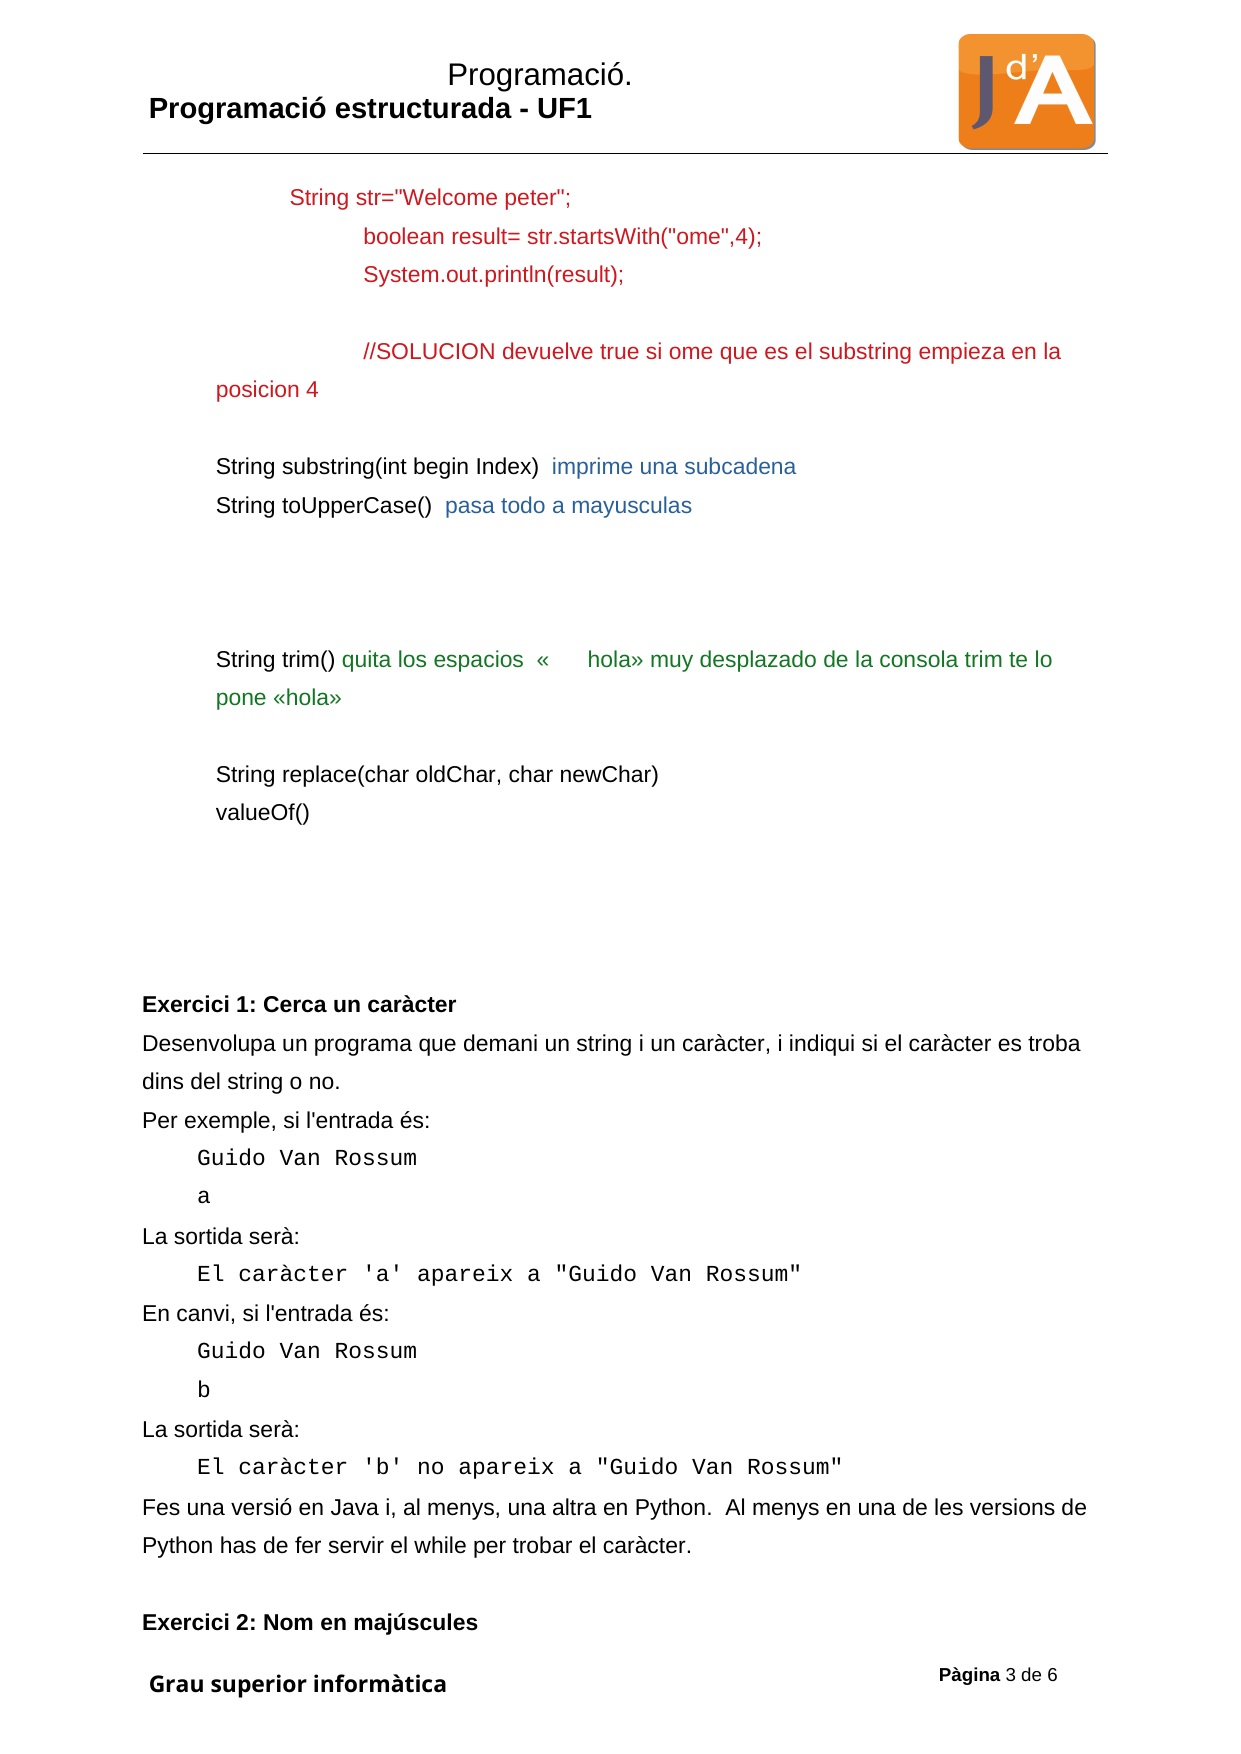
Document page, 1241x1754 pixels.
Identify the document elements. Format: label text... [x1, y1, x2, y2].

text String trim() quita los espacios « hola» muy desplazado de la consola trim te lo pone «hola» [216, 646, 1107, 710]
text Guido Van Rossum [142, 1146, 1107, 1172]
text String str="Welcome peter"; [216, 185, 1107, 211]
text System.out.println(result); [216, 262, 1107, 287]
text Exercici 2: Nom en majúscules [142, 1610, 1107, 1635]
text Fes una versió en Java i, al menys, una altra en Python. Al menys en una de les versions de Python has de fer servir el while per trobar el caràcter. [142, 1494, 1107, 1558]
text //SOLUCION devuelve true si ome que es el substring empieza en la posicion 4 [216, 339, 1107, 403]
text b [142, 1378, 1107, 1404]
text La sortida serà: [142, 1417, 1107, 1443]
text La sortida serà: [142, 1224, 1107, 1249]
text a [142, 1185, 1107, 1211]
text El caràcter 'a' apareix a "Guido Van Rossum" [142, 1262, 1107, 1288]
text boolean result= str.startsWith("ome",4); [216, 223, 1107, 249]
text Desenvolupa un programa que demani un string i un caràcter, i indiqui si el caràcter es troba dins del string o no. [142, 1031, 1107, 1095]
text Per exemple, si l'entrada és: [142, 1107, 1107, 1133]
text Guido Van Rossum [142, 1339, 1107, 1365]
text Exercici 1: Cerca un caràcter [142, 992, 1107, 1018]
text String substring(int begin Index) imprime una subcadena [216, 454, 1107, 480]
text El caràcter 'b' no apareix a "Guido Van Rossum" [142, 1456, 1107, 1481]
text String replace(char oldChar, char newChar) [216, 762, 1107, 787]
text String toUpperCase() pasa todo a mayusculas [216, 492, 1107, 518]
text valueOf() [216, 800, 1107, 826]
picture [958, 34, 1096, 150]
text En canvi, si l'entrada és: [142, 1301, 1107, 1327]
